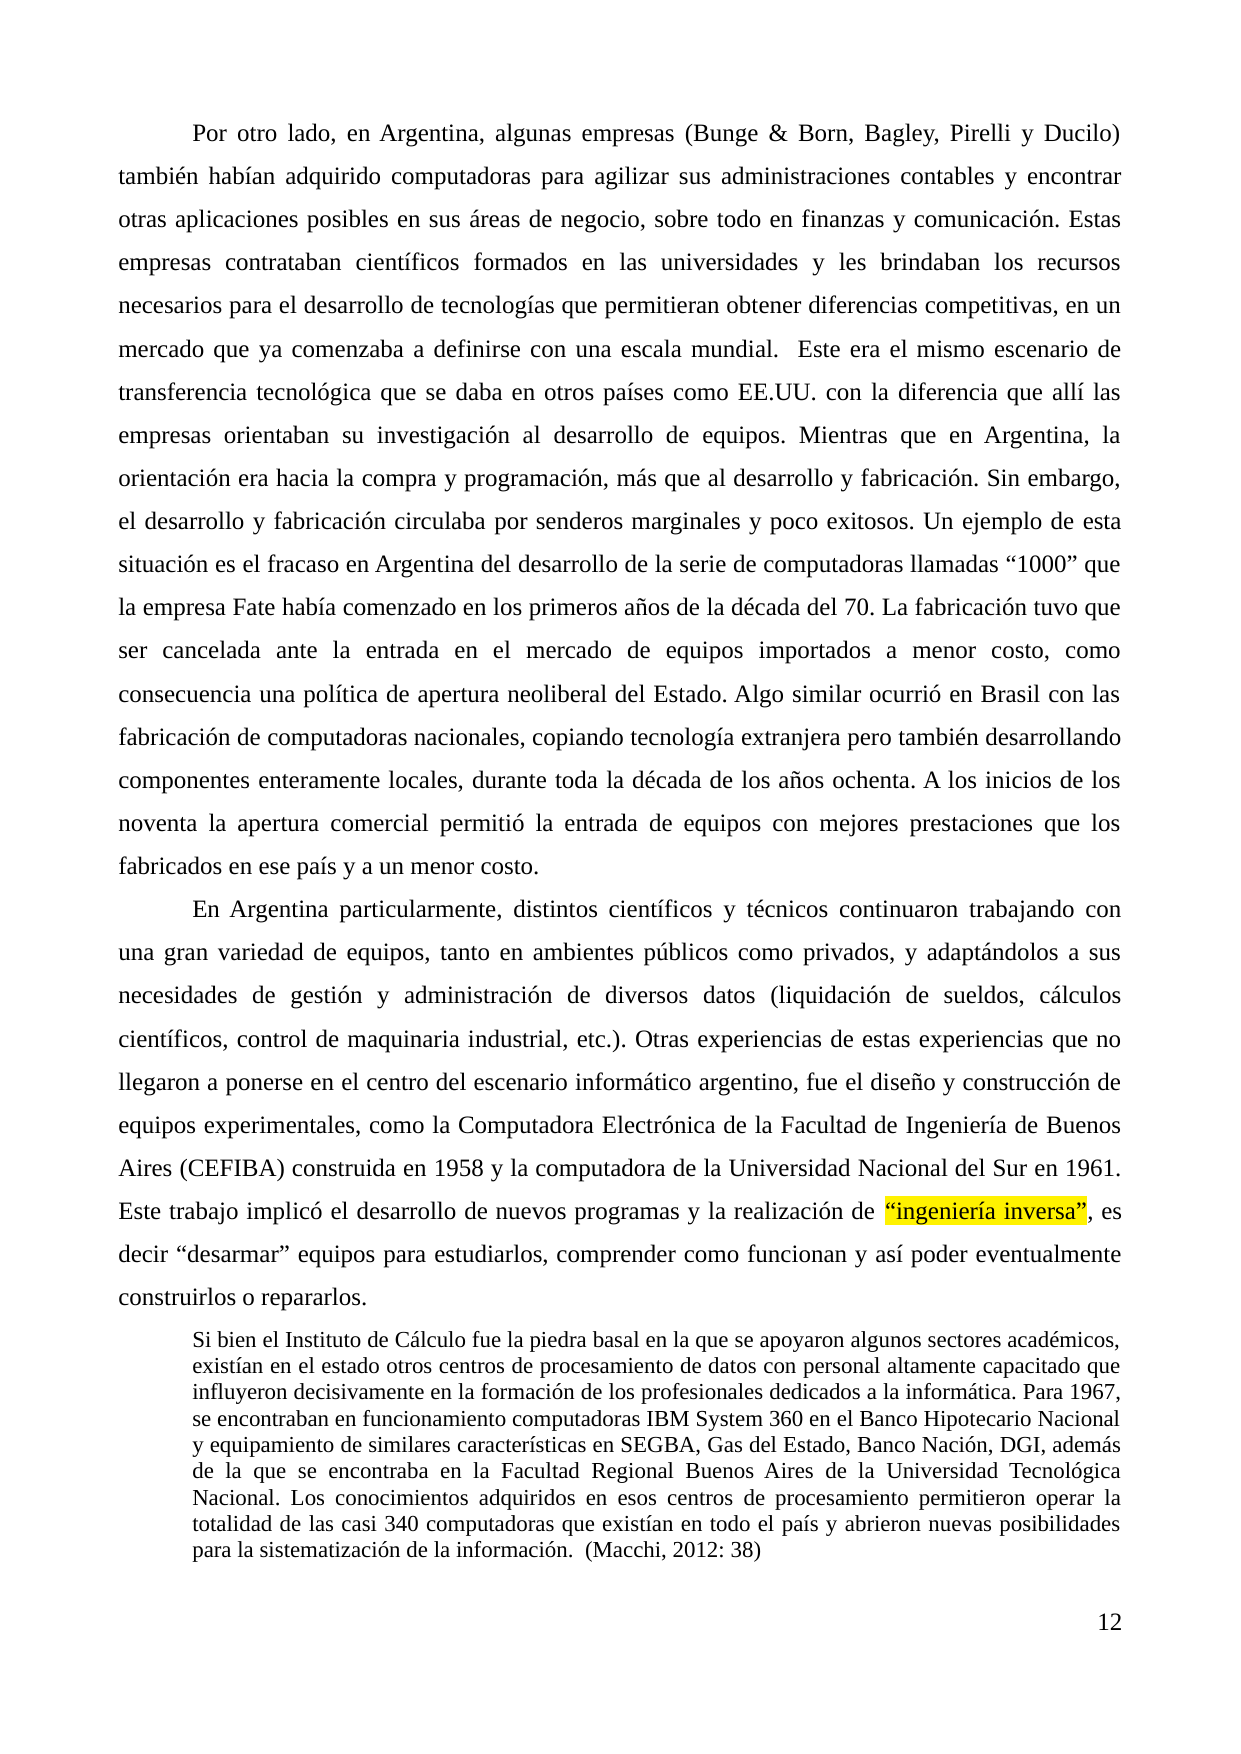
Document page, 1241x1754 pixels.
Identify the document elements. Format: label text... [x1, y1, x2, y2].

text En Argentina particularmente, distintos científicos y técnicos continuaron trabajando con una gran variedad de equipos, tanto en ambientes públicos como privados, y adaptándolos a sus necesidades de gestión y administración de diversos datos (liquidación de sueldos, cálculos científicos, control de maquinaria industrial, etc.). Otras experiencias de estas experiencias que no llegaron a ponerse en el centro del escenario informático argentino, fue el diseño y construcción de equipos experimentales, como la Computadora Electrónica de la Facultad de Ingeniería de Buenos Aires (CEFIBA) construida en 1958 y la computadora de la Universidad Nacional del Sur en 1961. Este trabajo implicó el desarrollo de nuevos programas y la realización de “ingeniería inversa”, es decir “desarmar” equipos para estudiarlos, comprender como funcionan y así poder eventualmente construirlos o repararlos. [118, 894, 1122, 1311]
text Por otro lado, en Argentina, algunas empresas (Bunge & Born, Bagley, Pirelli y Ducilo) también habían adquirido computadoras para agilizar sus administraciones contables y encontrar otras aplicaciones posibles en sus áreas de negocio, sobre todo en finanzas y comunicación. Estas empresas contrataban científicos formados en las universidades y les brindaban los recursos necesarios para el desarrollo de tecnologías que permitieran obtener diferencias competitivas, en un mercado que ya comenzaba a definirse con una escala mundial. Este era el mismo escenario de transferencia tecnológica que se daba en otros países como EE.UU. con la diferencia que allí las empresas orientaban su investigación al desarrollo de equipos. Mientras que en Argentina, la orientación era hacia la compra y programación, más que al desarrollo y fabricación. Sin embargo, el desarrollo y fabricación circulaba por senderos marginales y poco exitosos. Un ejemplo de esta situación es el fracaso en Argentina del desarrollo de la serie de computadoras llamadas “1000” que la empresa Fate había comenzado en los primeros años de la década del 70. La fabricación tuvo que ser cancelada ante la entrada en el mercado de equipos importados a menor costo, como consecuencia una política de apertura neoliberal del Estado. Algo similar ocurrió en Brasil con las fabricación de computadoras nacionales, copiando tecnología extranjera pero también desarrollando componentes enteramente locales, durante toda la década de los años ochenta. A los inicios de los noventa la apertura comercial permitió la entrada de equipos con mejores prestaciones que los fabricados en ese país y a un menor costo. [118, 118, 1122, 880]
text Si bien el Instituto de Cálculo fue la piedra basal en la que se apoyaron algunos sectores académicos, existían en el estado otros centros de procesamiento de datos con personal altamente capacitado que influyeron decisivamente en la formación de los profesionales dedicados a la informática. Para 1967, se encontraban en funcionamiento computadoras IBM System 360 en el Banco Hipotecario Nacional y equipamiento de similares características en SEGBA, Gas del Estado, Banco Nación, DGI, además de la que se encontraba en la Facultad Regional Buenos Aires de la Universidad Tecnológica Nacional. Los conocimientos adquiridos en esos centros de procesamiento permitieron operar la totalidad de las casi 340 computadoras que existían en todo el país y abrieron nuevas posibilidades para la sistematización de la información. (Macchi, 2012: 38) [192, 1326, 1122, 1563]
